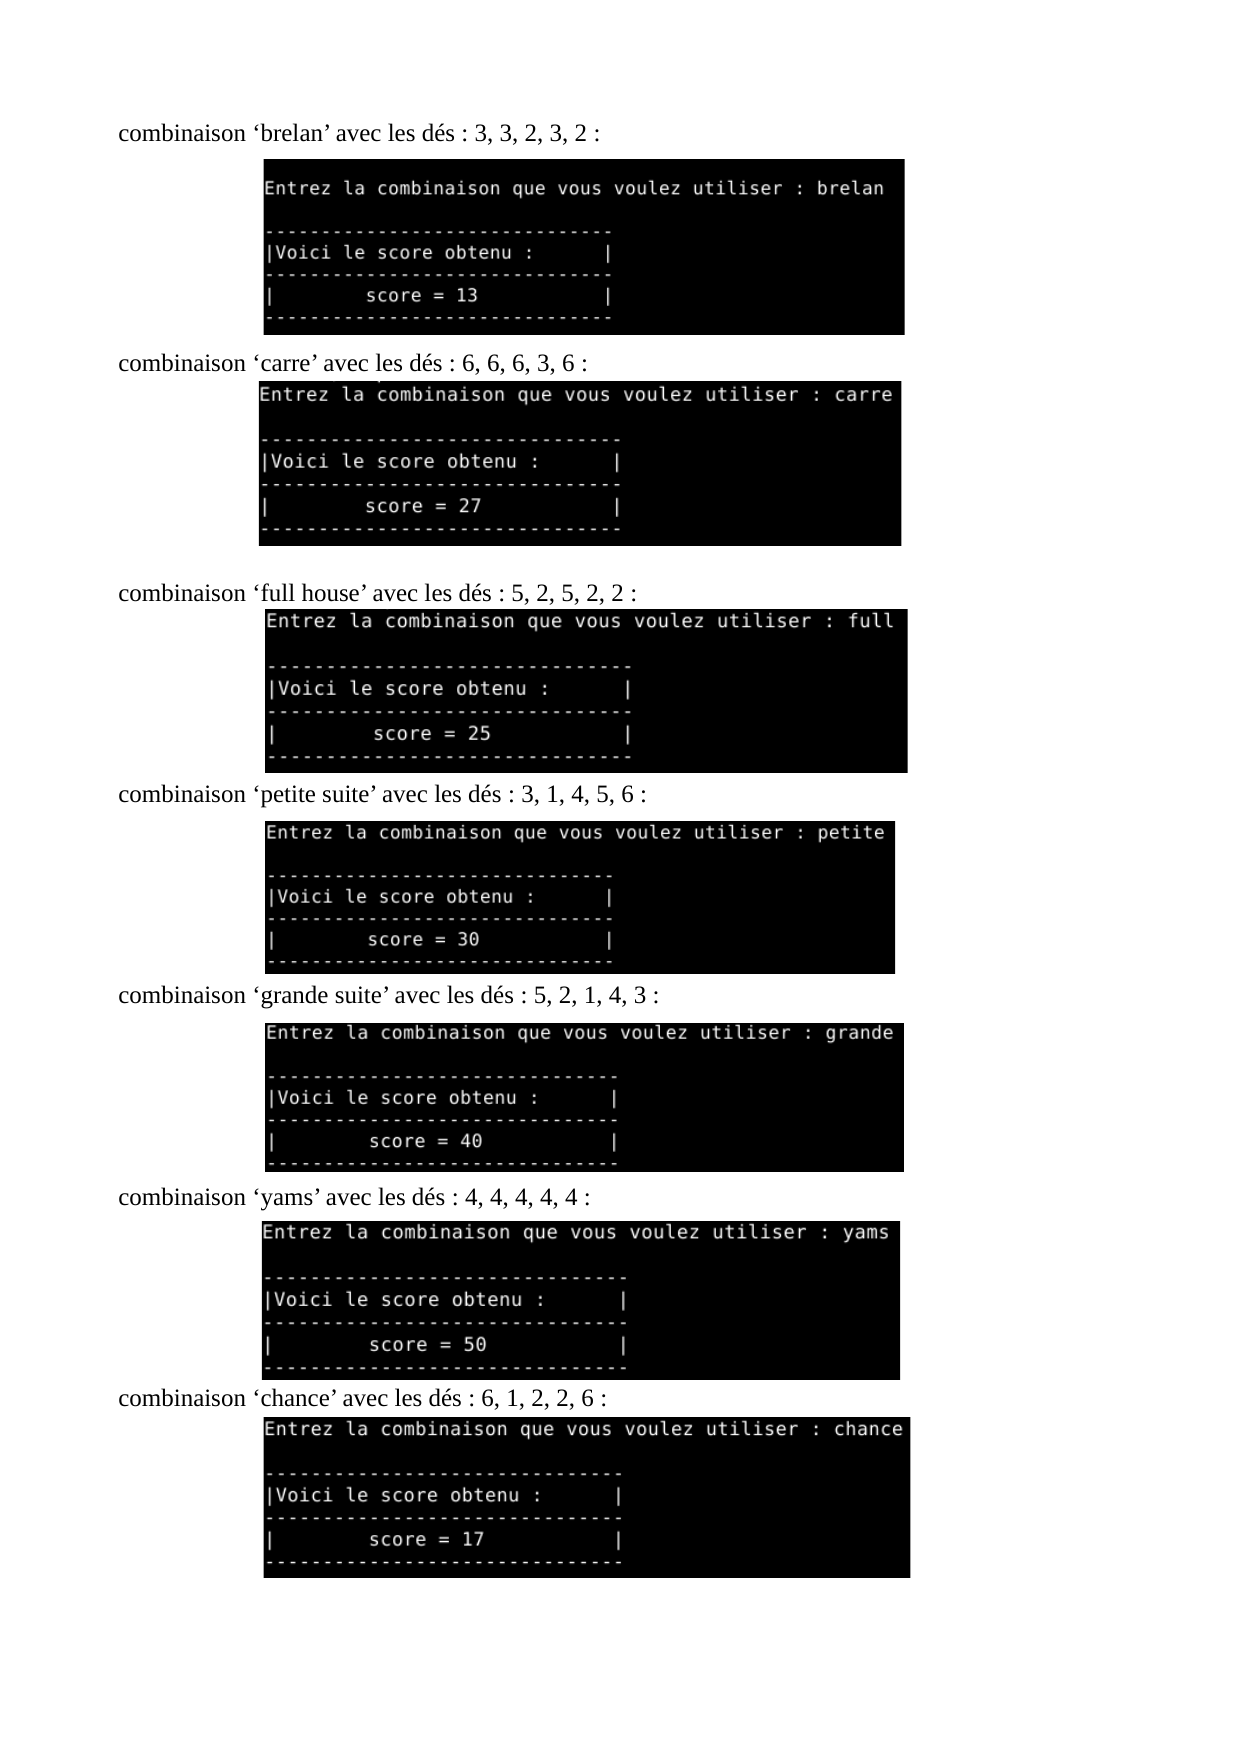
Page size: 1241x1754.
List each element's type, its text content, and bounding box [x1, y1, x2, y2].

text combinaison ‘yams’ avec les dés : 4, 4, 4, 4, 4 : [118, 1182, 1122, 1211]
text combinaison ‘brelan’ avec les dés : 3, 3, 2, 3, 2 : [118, 118, 1122, 147]
text combinaison ‘petite suite’ avec les dés : 3, 1, 4, 5, 6 : [118, 779, 1122, 808]
text combinaison ‘grande suite’ avec les dés : 5, 2, 1, 4, 3 : [118, 981, 1122, 1009]
text combinaison ‘chance’ avec les dés : 6, 1, 2, 2, 6 : [118, 1383, 1122, 1412]
text combinaison ‘carre’ avec les dés : 6, 6, 6, 3, 6 : [118, 348, 1122, 377]
text combinaison ‘full house’ avec les dés : 5, 2, 5, 2, 2 : [118, 578, 1122, 607]
